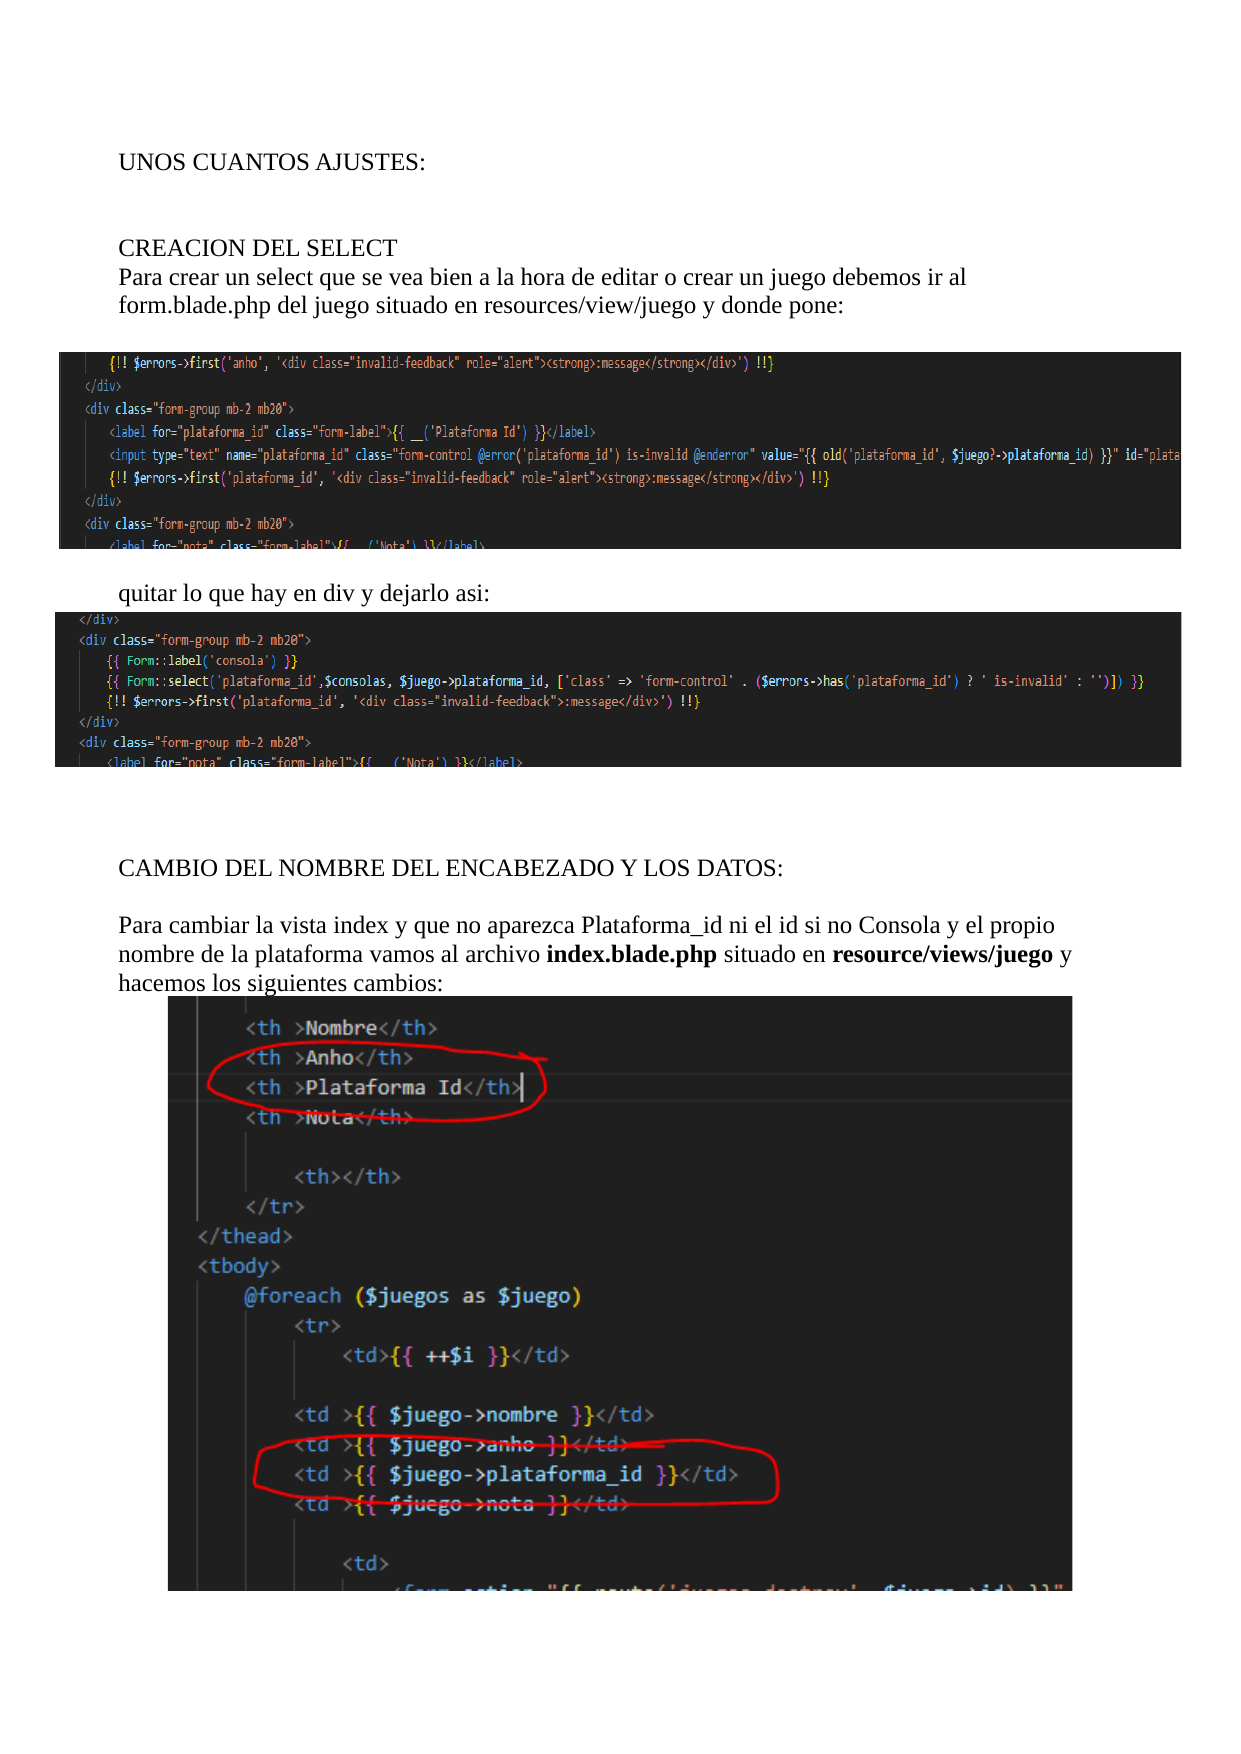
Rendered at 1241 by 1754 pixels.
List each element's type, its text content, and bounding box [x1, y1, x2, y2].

text UNOS CUANTOS AJUSTES: [118, 147, 1122, 176]
picture [59, 352, 1182, 549]
text CREACION DEL SELECT [118, 233, 1122, 262]
picture [55, 612, 1182, 767]
text Para cambiar la vista index y que no aparezca Plataforma_id ni el id si no Consola y el propio nombre de la plataforma vamos al archivo index.blade.php situado en resource/views/juego y hacemos los siguientes cambios: [118, 910, 1122, 997]
text CAMBIO DEL NOMBRE DEL ENCABEZADO Y LOS DATOS: [118, 853, 1122, 882]
picture [167, 996, 1073, 1591]
text quitar lo que hay en div y dejarlo asi: [118, 578, 1122, 606]
text Para crear un select que se vea bien a la hora de editar o crear un juego debemos ir al form.blade.php del juego situado en resources/view/juego y donde pone: [118, 262, 1122, 319]
